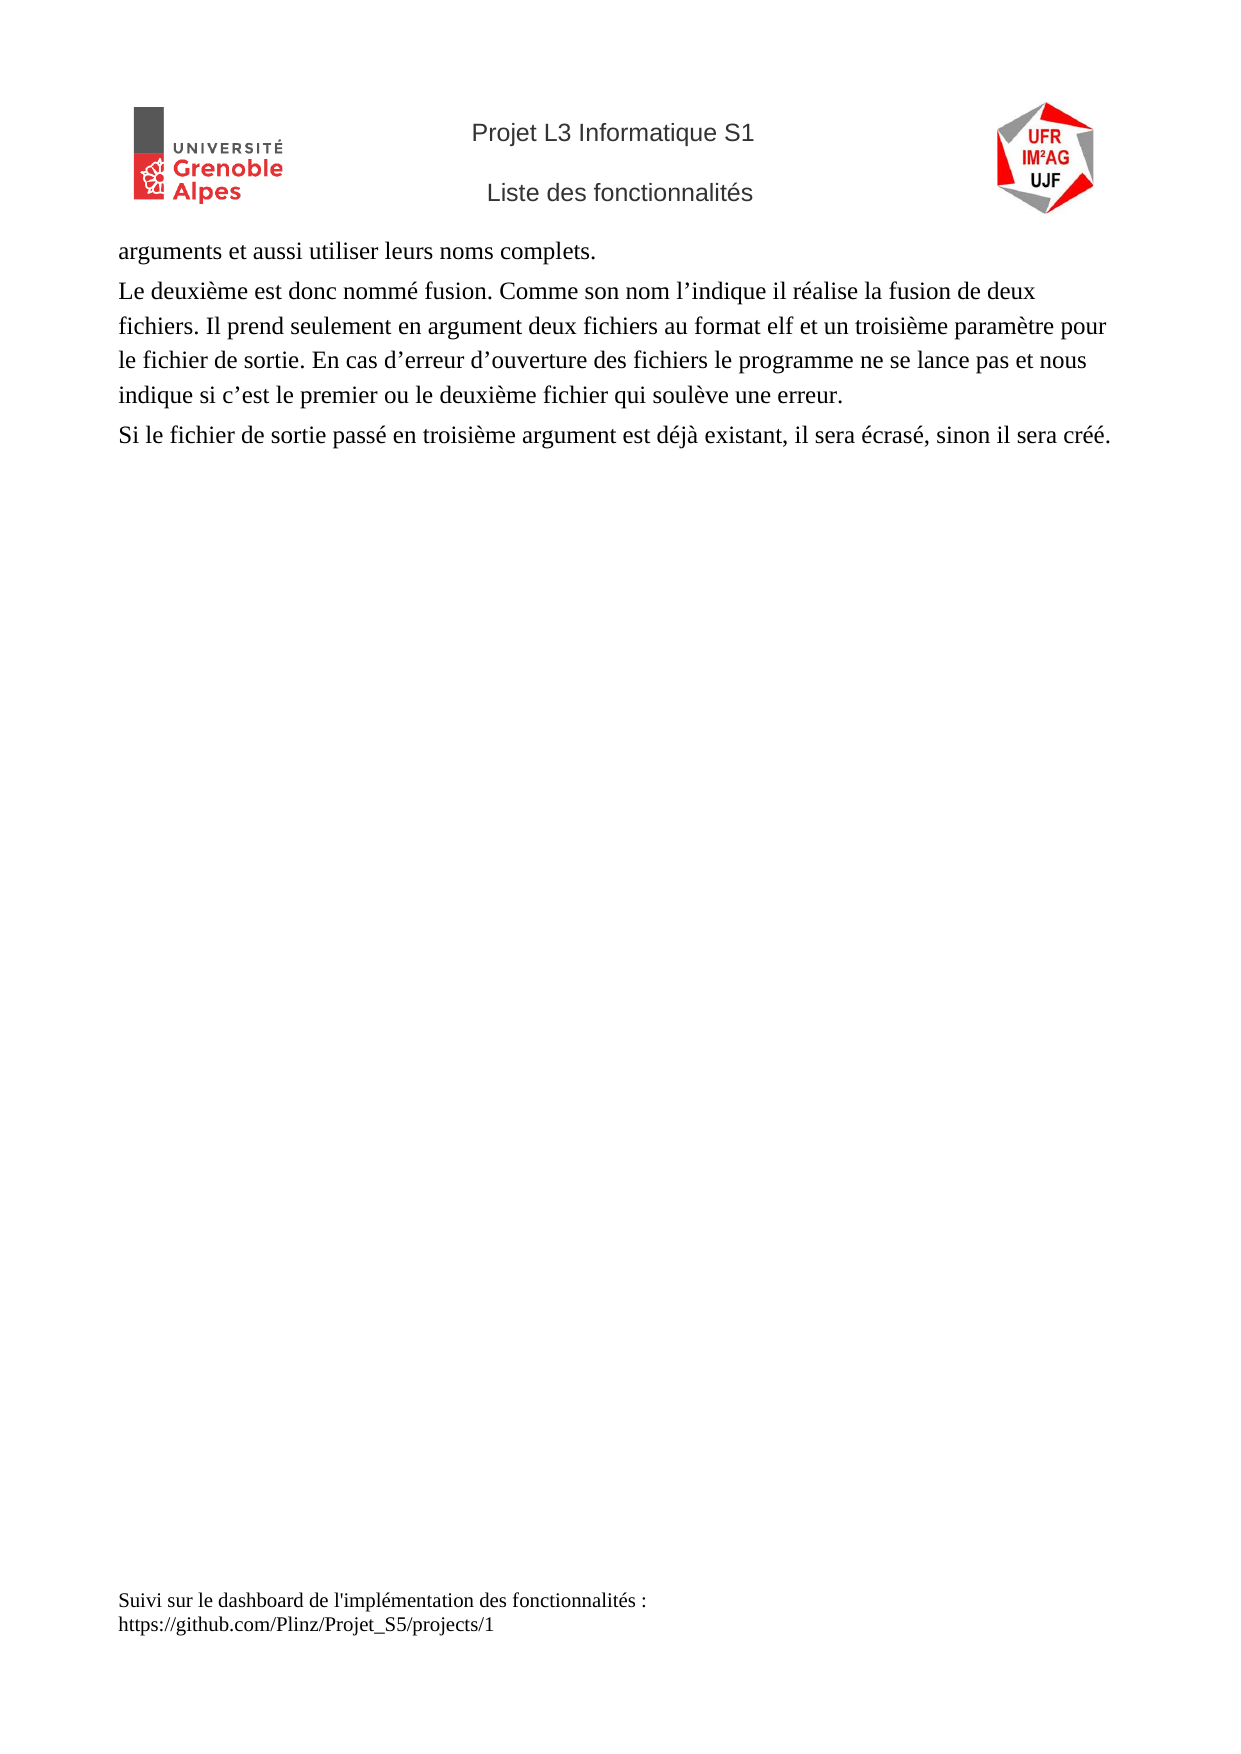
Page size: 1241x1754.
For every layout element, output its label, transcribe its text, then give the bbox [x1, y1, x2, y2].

text Si le fichier de sortie passé en troisième argument est déjà existant, il sera écrasé, sinon il sera créé. [118, 420, 1122, 449]
picture [997, 102, 1094, 214]
picture [133, 107, 283, 204]
text Le deuxième est donc nommé fusion. Comme son nom l’indique il réalise la fusion de deux fichiers. Il prend seulement en argument deux fichiers au format elf et un troisième paramètre pour le fichier de sortie. En cas d’erreur d’ouverture des fichiers le programme ne se lance pas et nous indique si c’est le premier ou le deuxième fichier qui soulève une erreur. [118, 276, 1122, 408]
text arguments et aussi utiliser leurs noms complets. [118, 236, 1122, 264]
